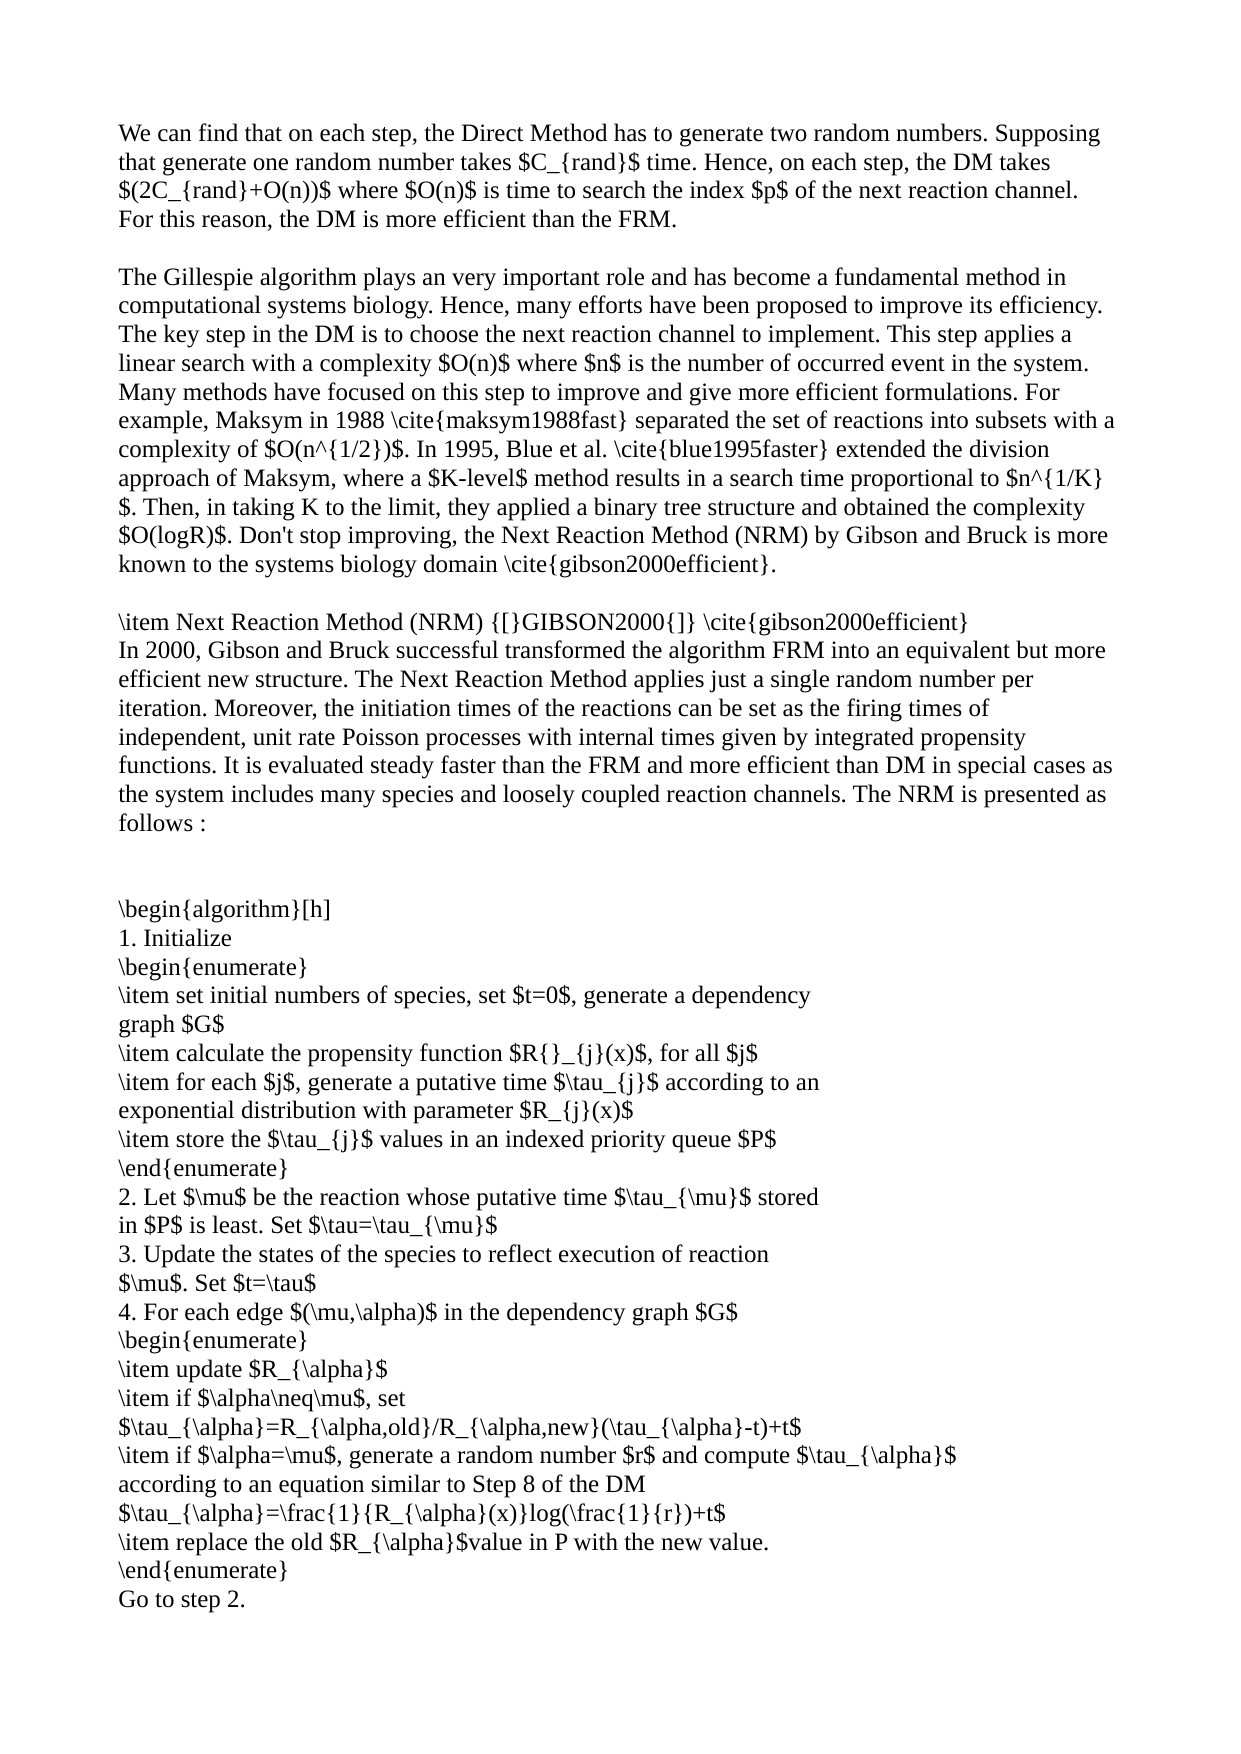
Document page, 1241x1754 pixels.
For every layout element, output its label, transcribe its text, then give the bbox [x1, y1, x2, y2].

text 2. Let $\mu$ be the reaction whose putative time $\tau_{\mu}$ stored [118, 1182, 1122, 1211]
text exponential distribution with parameter $R_{j}(x)$ [118, 1096, 1122, 1124]
text in $P$ is least. Set $\tau=\tau_{\mu}$ [118, 1211, 1122, 1239]
text \item if $\alpha=\mu$, generate a random number $r$ and compute $\tau_{\alpha}$ [118, 1441, 1122, 1469]
text \item update $R_{\alpha}$ [118, 1354, 1122, 1383]
text $\tau_{\alpha}=\frac{1}{R_{\alpha}(x)}log(\frac{1}{r})+t$ [118, 1498, 1122, 1527]
text according to an equation similar to Step 8 of the DM [118, 1469, 1122, 1498]
text \item set initial numbers of species, set $t=0$, generate a dependency [118, 981, 1122, 1009]
text $\mu$. Set $t=\tau$ [118, 1268, 1122, 1297]
text known to the systems biology domain \cite{gibson2000efficient}. [118, 549, 1122, 578]
text \end{enumerate} [118, 1556, 1122, 1584]
text The Gillespie algorithm plays an very important role and has become a fundamental method in computational systems biology. Hence, many efforts have been proposed to improve its efficiency. The key step in the DM is to choose the next reaction channel to implement. This step applies a linear search with a complexity $O(n)$ where $n$ is the number of occurred event in the system. Many methods have focused on this step to improve and give more efficient formulations. For example, Maksym in 1988 \cite{maksym1988fast} separated the set of reactions into subsets with a complexity of $O(n^{1/2})$. In 1995, Blue et al. \cite{blue1995faster} extended the division approach of Maksym, where a $K-level$ method results in a search time proportional to $n^{1/K}$. Then, in taking K to the limit, they applied a binary tree structure and obtained the complexity $O(logR)$. Don't stop improving, the Next Reaction Method (NRM) by Gibson and Bruck is more [118, 262, 1122, 549]
text graph $G$ [118, 1009, 1122, 1038]
text We can find that on each step, the Direct Method has to generate two random numbers. Supposing that generate one random number takes $C_{rand}$ time. Hence, on each step, the DM takes $(2C_{rand}+O(n))$ where $O(n)$ is time to search the index $p$ of the next reaction channel. [118, 118, 1122, 204]
text \begin{enumerate} [118, 952, 1122, 981]
text \begin{enumerate} [118, 1326, 1122, 1354]
text \end{enumerate} [118, 1153, 1122, 1182]
text \item calculate the propensity function $R{}_{j}(x)$, for all $j$ [118, 1038, 1122, 1067]
text \begin{algorithm}[h] [118, 894, 1122, 923]
text \item store the $\tau_{j}$ values in an indexed priority queue $P$ [118, 1124, 1122, 1153]
text \item replace the old $R_{\alpha}$value in P with the new value. [118, 1527, 1122, 1556]
text \item Next Reaction Method (NRM) {[}GIBSON2000{]} \cite{gibson2000efficient} [118, 607, 1122, 636]
text 3. Update the states of the species to reflect execution of reaction [118, 1239, 1122, 1268]
text \item for each $j$, generate a putative time $\tau_{j}$ according to an [118, 1067, 1122, 1096]
text In 2000, Gibson and Bruck successful transformed the algorithm FRM into an equivalent but more efficient new structure. The Next Reaction Method applies just a single random number per iteration. Moreover, the initiation times of the reactions can be set as the firing times of independent, unit rate Poisson processes with internal times given by integrated propensity functions. It is evaluated steady faster than the FRM and more efficient than DM in special cases as the system includes many species and loosely coupled reaction channels. The NRM is presented as follows : [118, 636, 1122, 837]
text 1. Initialize [118, 923, 1122, 952]
text $\tau_{\alpha}=R_{\alpha,old}/R_{\alpha,new}(\tau_{\alpha}-t)+t$ [118, 1412, 1122, 1441]
text For this reason, the DM is more efficient than the FRM. [118, 204, 1122, 233]
text 4. For each edge $(\mu,\alpha)$ in the dependency graph $G$ [118, 1297, 1122, 1326]
text \item if $\alpha\neq\mu$, set [118, 1383, 1122, 1412]
text Go to step 2. [118, 1584, 1122, 1613]
